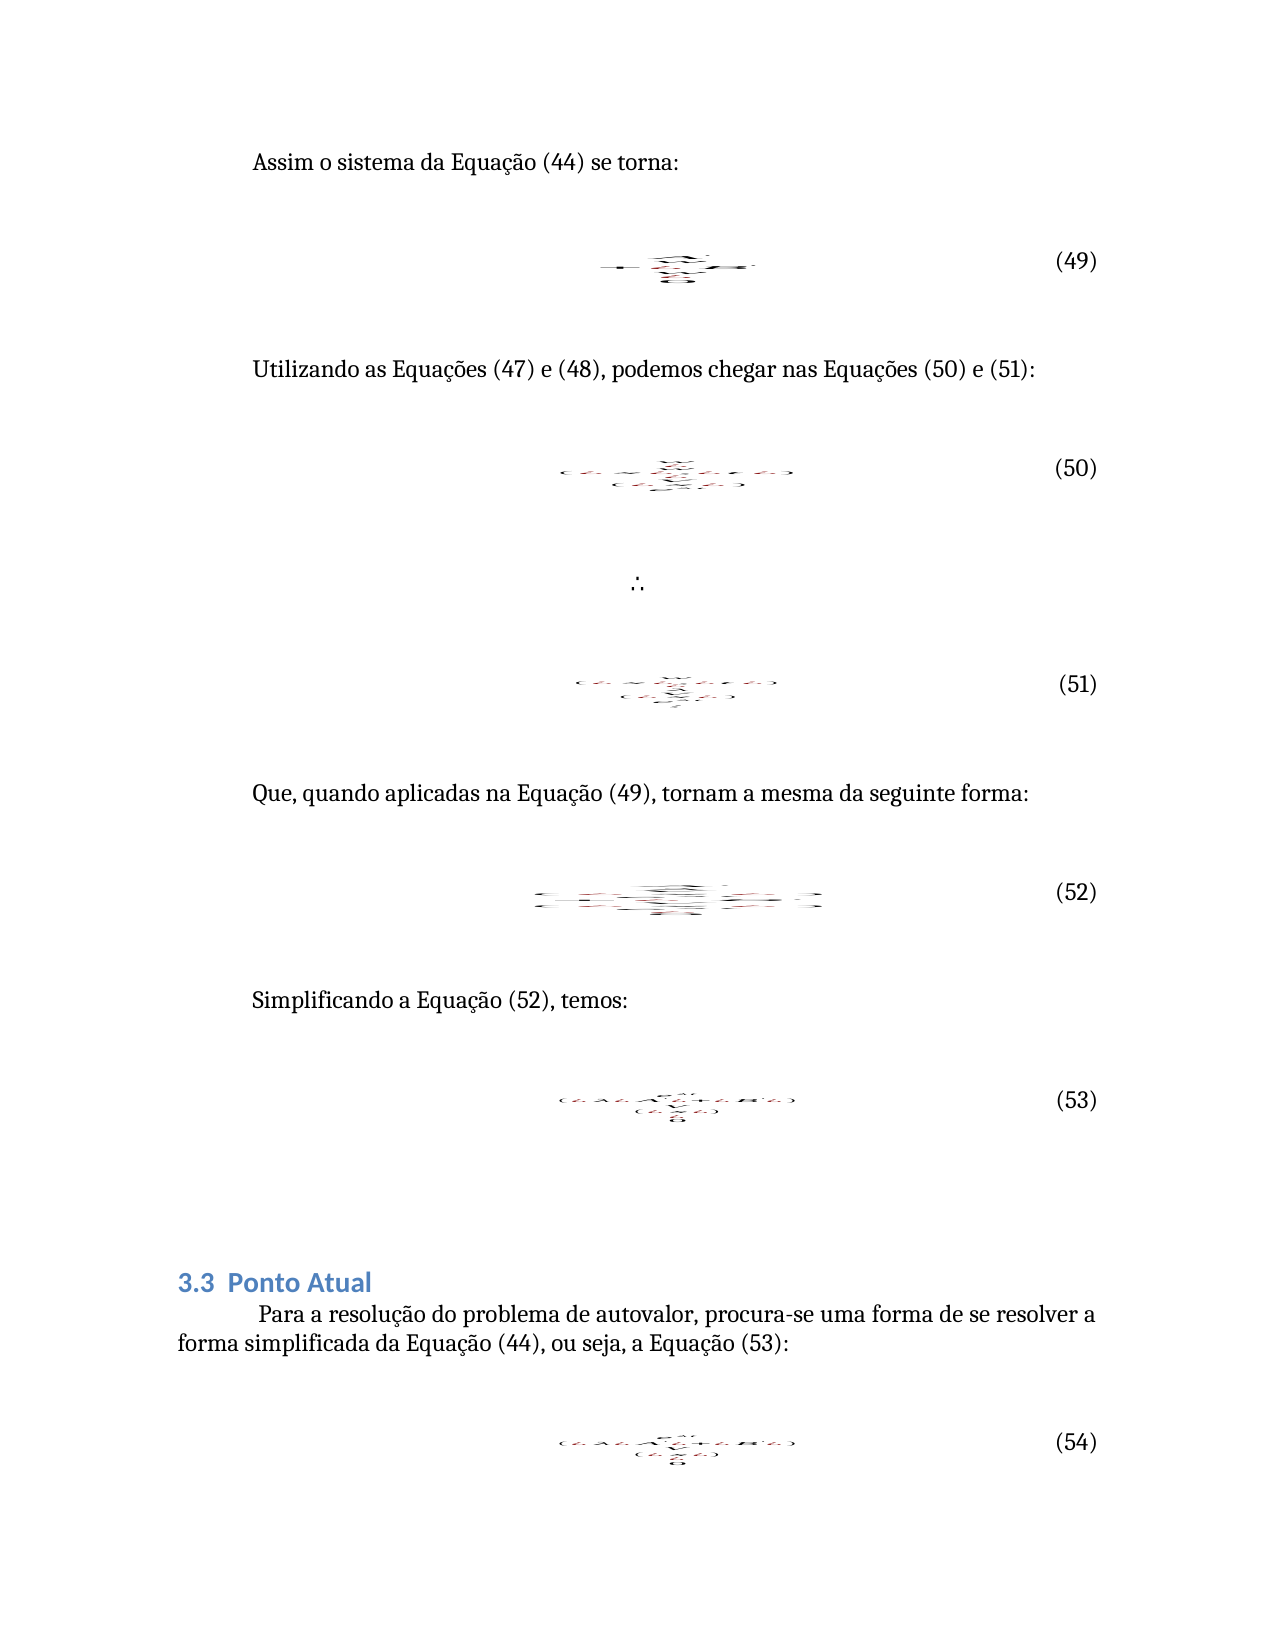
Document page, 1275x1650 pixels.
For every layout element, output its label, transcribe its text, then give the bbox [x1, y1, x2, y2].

text Que, quando aplicadas na Equação (49), tornam a mesma da seguinte forma: [177, 779, 1098, 807]
text Utilizando as Equações (47) e (48), podemos chegar nas Equações (50) e (51): [177, 354, 1098, 383]
text (52) [177, 878, 1098, 916]
text Simplificando a Equação (52), temos: [177, 986, 1098, 1015]
text (54) [177, 1428, 1098, 1466]
subtitle 3.3 Ponto Atual [177, 1264, 1098, 1300]
text (53) [177, 1086, 1098, 1124]
text (50) [177, 454, 1098, 492]
text (51) [177, 670, 1098, 708]
text Assim o sistema da Equação (44) se torna: [177, 148, 1098, 176]
text (49) [177, 247, 1098, 284]
text Para a resolução do problema de autovalor, procura-se uma forma de se resolver a forma simplificada da Equação (44), ou seja, a Equação (53): [177, 1300, 1098, 1358]
